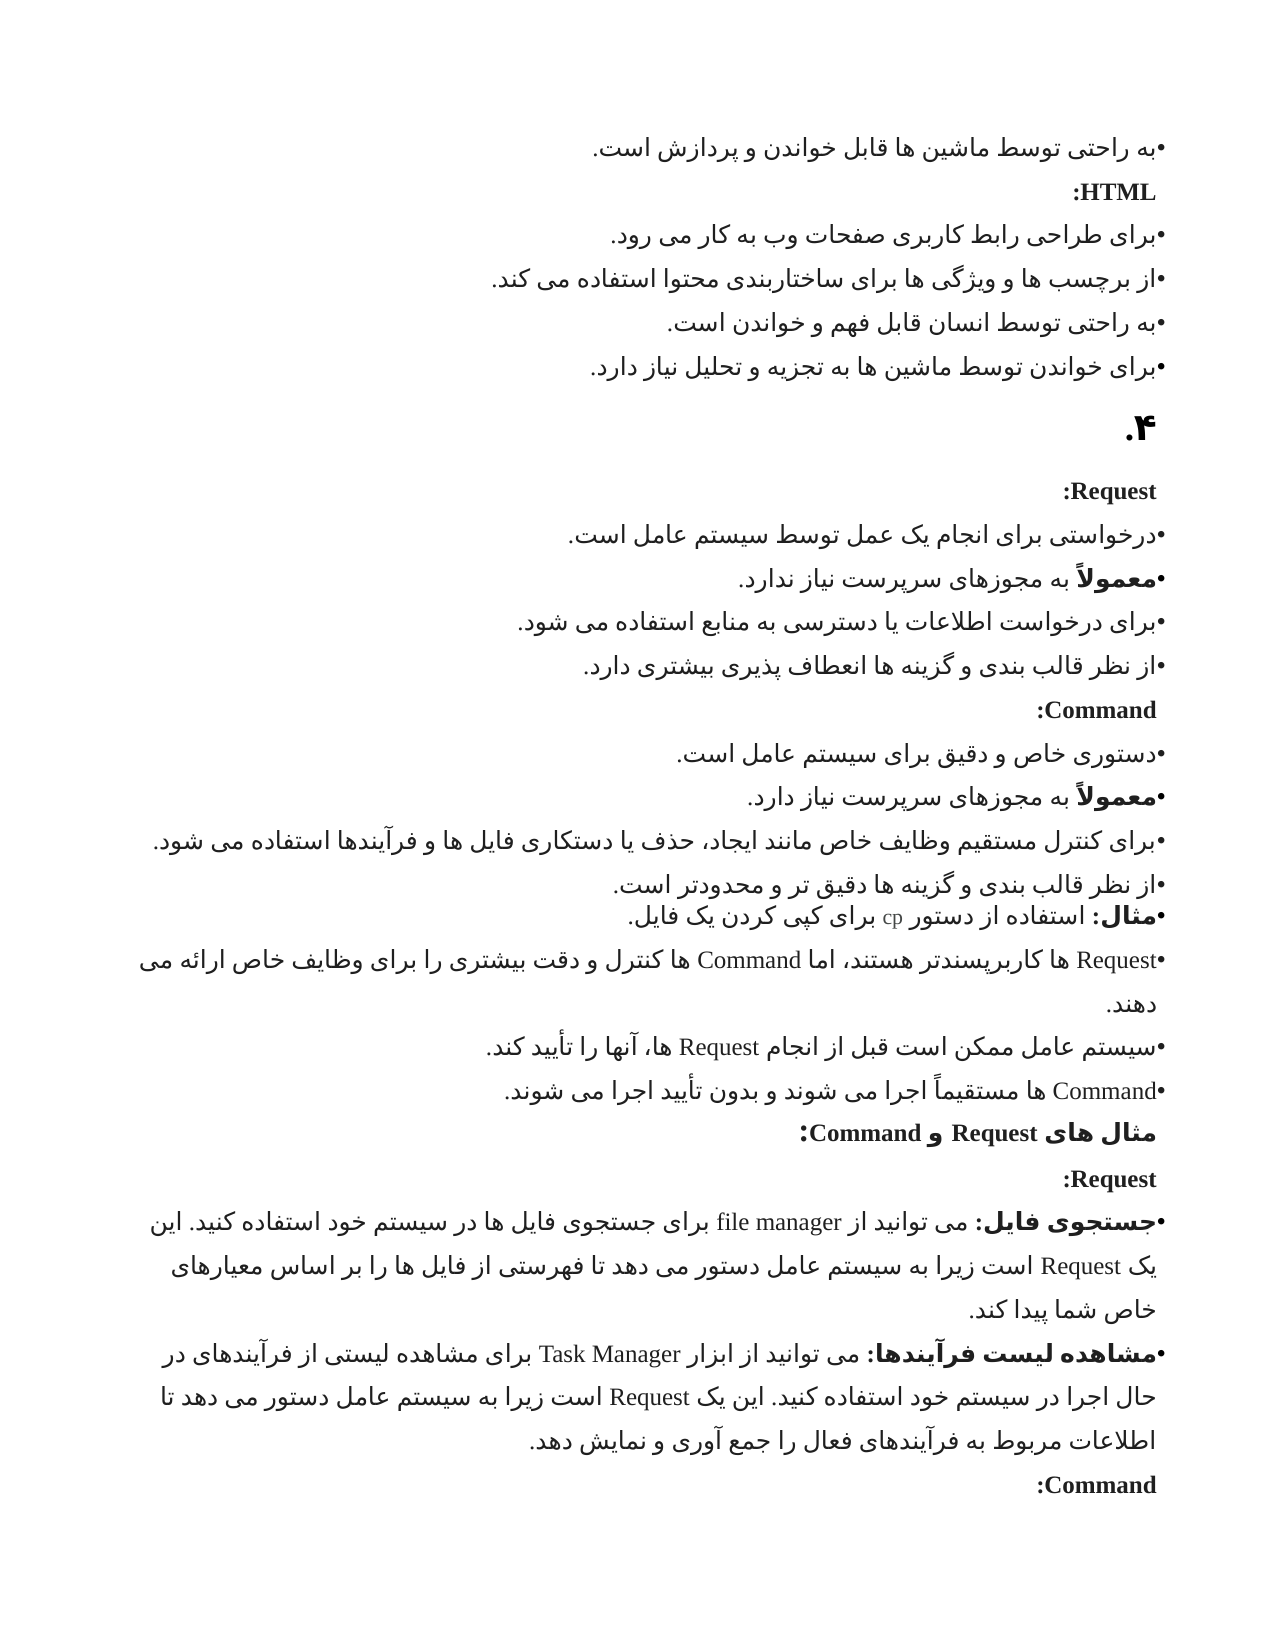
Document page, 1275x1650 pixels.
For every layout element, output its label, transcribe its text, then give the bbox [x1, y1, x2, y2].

list سیستم عامل ممکن است قبل از انجام Request ها، آنها را تأیید کند. [118, 1017, 1157, 1061]
text HTML: [118, 162, 1157, 206]
list درخواستی برای انجام یک عمل توسط سیستم عامل است. [118, 505, 1157, 549]
list برای درخواست اطلاعات یا دسترسی به منابع استفاده می شود. [118, 592, 1157, 636]
list از برچسب ها و ویژگی ها برای ساختاربندی محتوا استفاده می کند. [118, 249, 1157, 293]
list به راحتی توسط انسان قابل فهم و خواندن است. [118, 293, 1157, 337]
subtitle مثال های Request و Command: [118, 1105, 1157, 1149]
list دستوری خاص و دقیق برای سیستم عامل است. [118, 724, 1157, 767]
list از نظر قالب بندی و گزینه ها دقیق تر و محدودتر است. [118, 855, 1157, 899]
list برای خواندن توسط ماشین ها به تجزیه و تحلیل نیاز دارد. [118, 337, 1157, 381]
list Command ها مستقیماً اجرا می شوند و بدون تأیید اجرا می شوند. [118, 1061, 1157, 1105]
list مثال: استفاده از دستور cp برای کپی کردن یک فایل. [118, 899, 1157, 930]
list معمولاً به مجوزهای سرپرست نیاز ندارد. [118, 549, 1157, 592]
text Request: [118, 461, 1157, 505]
list مشاهده لیست فرآیندها: می توانید از ابزار Task Manager برای مشاهده لیستی از فرآیندهای در حال اجرا در سیستم خود استفاده کنید. این یک Request است زیرا به سیستم عامل دستور می دهد تا اطلاعات مربوط به فرآیندهای فعال را جمع آوری و نمایش دهد. [118, 1324, 1157, 1455]
list جستجوی فایل: می توانید از file manager برای جستجوی فایل ها در سیستم خود استفاده کنید. این یک Request است زیرا به سیستم عامل دستور می دهد تا فهرستی از فایل ها را بر اساس معیارهای خاص شما پیدا کند. [118, 1192, 1157, 1324]
list Request ها کاربرپسندتر هستند، اما Command ها کنترل و دقت بیشتری را برای وظایف خاص ارائه می دهند. [118, 930, 1157, 1017]
text Command: [118, 1455, 1157, 1499]
text Command: [118, 680, 1157, 724]
list برای طراحی رابط کاربری صفحات وب به کار می رود. [118, 206, 1157, 249]
subtitle ۴. [118, 406, 1157, 449]
list معمولاً به مجوزهای سرپرست نیاز دارد. [118, 767, 1157, 811]
list به راحتی توسط ماشین ها قابل خواندن و پردازش است. [118, 118, 1157, 162]
list از نظر قالب بندی و گزینه ها انعطاف پذیری بیشتری دارد. [118, 636, 1157, 680]
text Request: [118, 1149, 1157, 1192]
list برای کنترل مستقیم وظایف خاص مانند ایجاد، حذف یا دستکاری فایل ها و فرآیندها استفاده می شود. [118, 811, 1157, 855]
